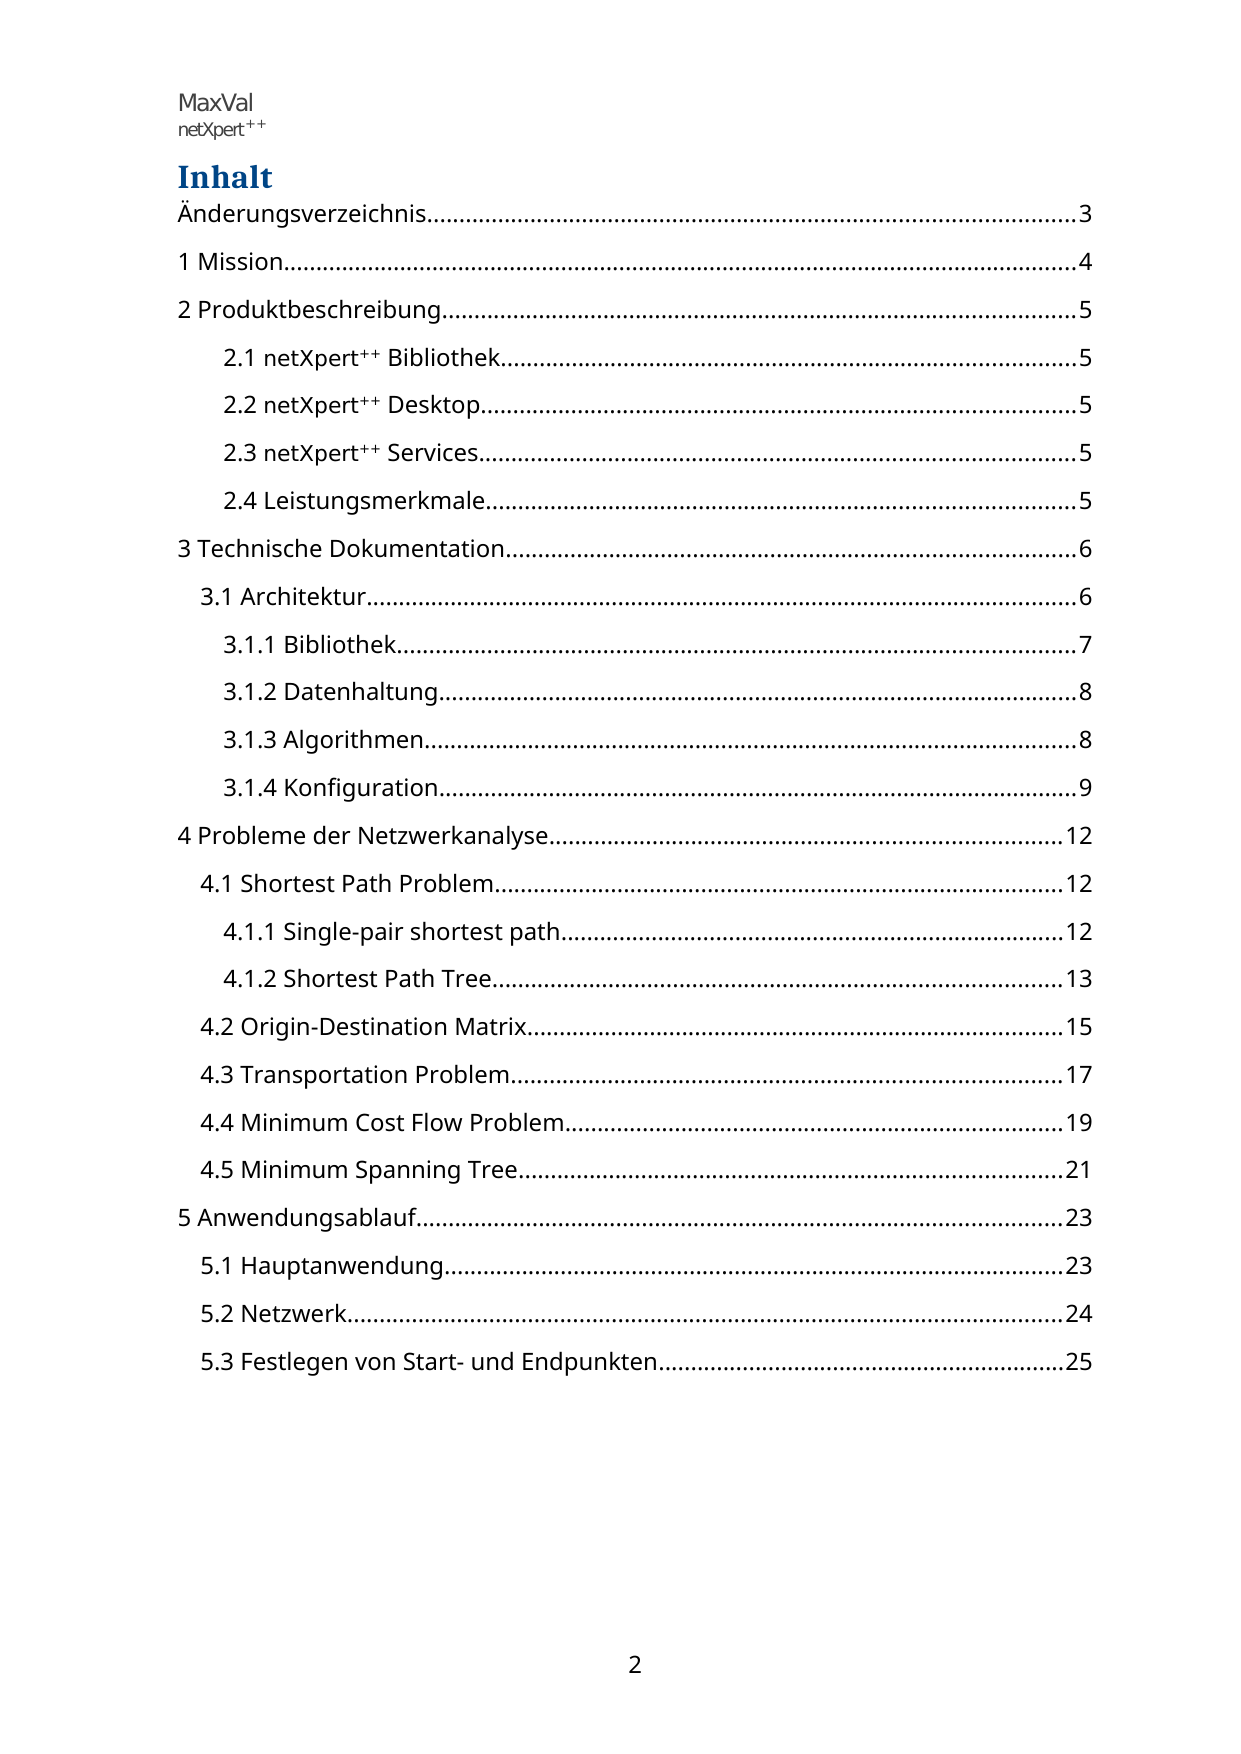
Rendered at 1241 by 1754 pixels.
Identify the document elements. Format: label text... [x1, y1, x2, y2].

text 3.1.1 Bibliothek 7 [223, 627, 1092, 660]
text 5 Anwendungsablauf 23 [177, 1201, 1092, 1234]
text 5.3 Festlegen von Start- und Endpunkten 25 [200, 1344, 1092, 1377]
text 4.5 Minimum Spanning Tree 21 [200, 1153, 1092, 1186]
text 3.1 Architektur 6 [200, 579, 1092, 612]
text 3.1.3 Algorithmen 8 [223, 723, 1092, 756]
text 2.4 Leistungsmerkmale 5 [223, 484, 1092, 517]
text 4.1.1 Single-pair shortest path 12 [223, 914, 1092, 947]
text 2.3 netXpert++ Services 5 [223, 436, 1092, 469]
text 5.1 Hauptanwendung 23 [200, 1249, 1092, 1282]
text 5.2 Netzwerk 24 [200, 1297, 1092, 1329]
text 4 Probleme der Netzwerkanalyse 12 [177, 819, 1092, 851]
text 4.3 Transportation Problem 17 [200, 1058, 1092, 1090]
text 2 Produktbeschreibung 5 [177, 293, 1092, 325]
text 2.1 netXpert++ Bibliothek 5 [223, 341, 1092, 373]
text 4.4 Minimum Cost Flow Problem 19 [200, 1106, 1092, 1138]
text 2.2 netXpert++ Desktop 5 [223, 388, 1092, 421]
text 4.1.2 Shortest Path Tree 13 [223, 962, 1092, 995]
text 4.2 Origin-Destination Matrix 15 [200, 1010, 1092, 1042]
text 3.1.2 Datenhaltung 8 [223, 675, 1092, 708]
text 3.1.4 Konfiguration 9 [223, 771, 1092, 803]
text 1 Mission 4 [177, 245, 1092, 277]
text Änderungsverzeichnis 3 [177, 197, 1092, 230]
text 4.1 Shortest Path Problem 12 [200, 866, 1092, 899]
text 3 Technische Dokumentation 6 [177, 532, 1092, 564]
subtitle Inhalt [177, 159, 1092, 197]
